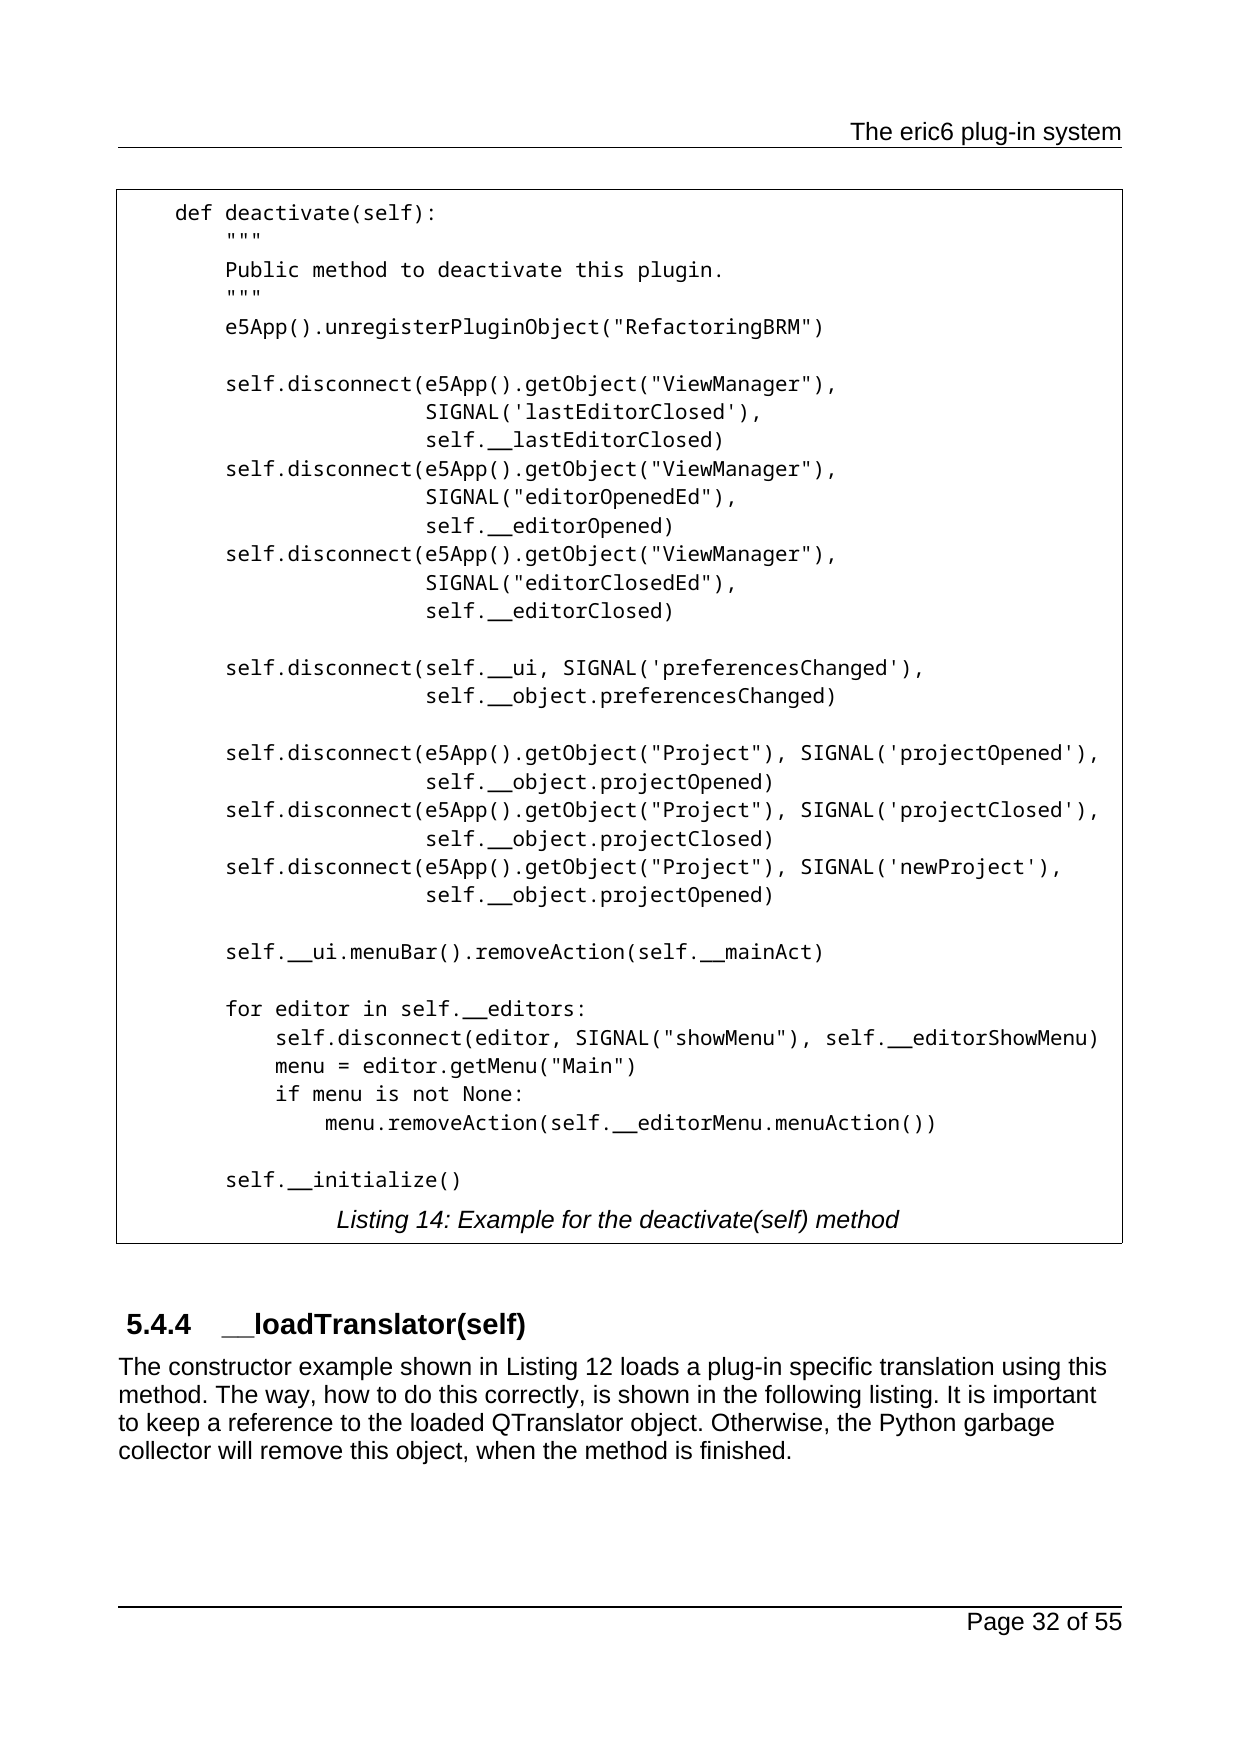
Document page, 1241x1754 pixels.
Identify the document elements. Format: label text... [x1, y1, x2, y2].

list menu.removeAction(self.__editorMenu.menuAction()) [125, 1108, 1113, 1136]
list self.disconnect(e5App().getObject("ViewManager"), [125, 369, 1113, 397]
list if menu is not None: [125, 1079, 1113, 1108]
list SIGNAL('lastEditorClosed'), [125, 397, 1113, 426]
list self.__editorOpened) [125, 511, 1113, 539]
list self.__lastEditorClosed) [125, 426, 1113, 454]
list self.__ui.menuBar().removeAction(self.__mainAct) [125, 937, 1113, 966]
list self.__object.projectOpened) [125, 767, 1113, 795]
list self.disconnect(e5App().getObject("Project"), SIGNAL('projectClosed'), [125, 795, 1113, 824]
list self.disconnect(e5App().getObject("Project"), SIGNAL('projectOpened'), [125, 738, 1113, 767]
list self.disconnect(e5App().getObject("Project"), SIGNAL('newProject'), [125, 852, 1113, 881]
list self.disconnect(e5App().getObject("ViewManager"), [125, 539, 1113, 568]
list SIGNAL("editorClosedEd"), [125, 568, 1113, 596]
list self.__initialize() [125, 1165, 1113, 1193]
list self.__editorClosed) [125, 596, 1113, 624]
list self.__object.projectOpened) [125, 881, 1113, 909]
list Public method to deactivate this plugin. [125, 255, 1113, 283]
list """ [125, 226, 1113, 255]
list Listing 14: Example for the deactivate(self) method [125, 1206, 1113, 1234]
list self.__object.projectClosed) [125, 824, 1113, 852]
list menu = editor.getMenu("Main") [125, 1051, 1113, 1079]
text The constructor example shown in Listing 12 loads a plug-in specific translation using this method. The way, how to do this correctly, is shown in the following listing. It is important to keep a reference to the loaded QTranslator object. Otherwise, the Python garbage collector will remove this object, when the method is finished. [118, 1353, 1122, 1465]
list SIGNAL("editorOpenedEd"), [125, 482, 1113, 511]
list self.__object.preferencesChanged) [125, 681, 1113, 710]
list """ [125, 283, 1113, 312]
list self.disconnect(e5App().getObject("ViewManager"), [125, 454, 1113, 482]
list for editor in self.__editors: [125, 994, 1113, 1023]
list self.disconnect(editor, SIGNAL("showMenu"), self.__editorShowMenu) [125, 1023, 1113, 1051]
subtitle __loadTranslator(self) [118, 1308, 1122, 1341]
list self.disconnect(self.__ui, SIGNAL('preferencesChanged'), [125, 653, 1113, 681]
list e5App().unregisterPluginObject("RefactoringBRM") [125, 312, 1113, 340]
list def deactivate(self): [125, 198, 1113, 226]
